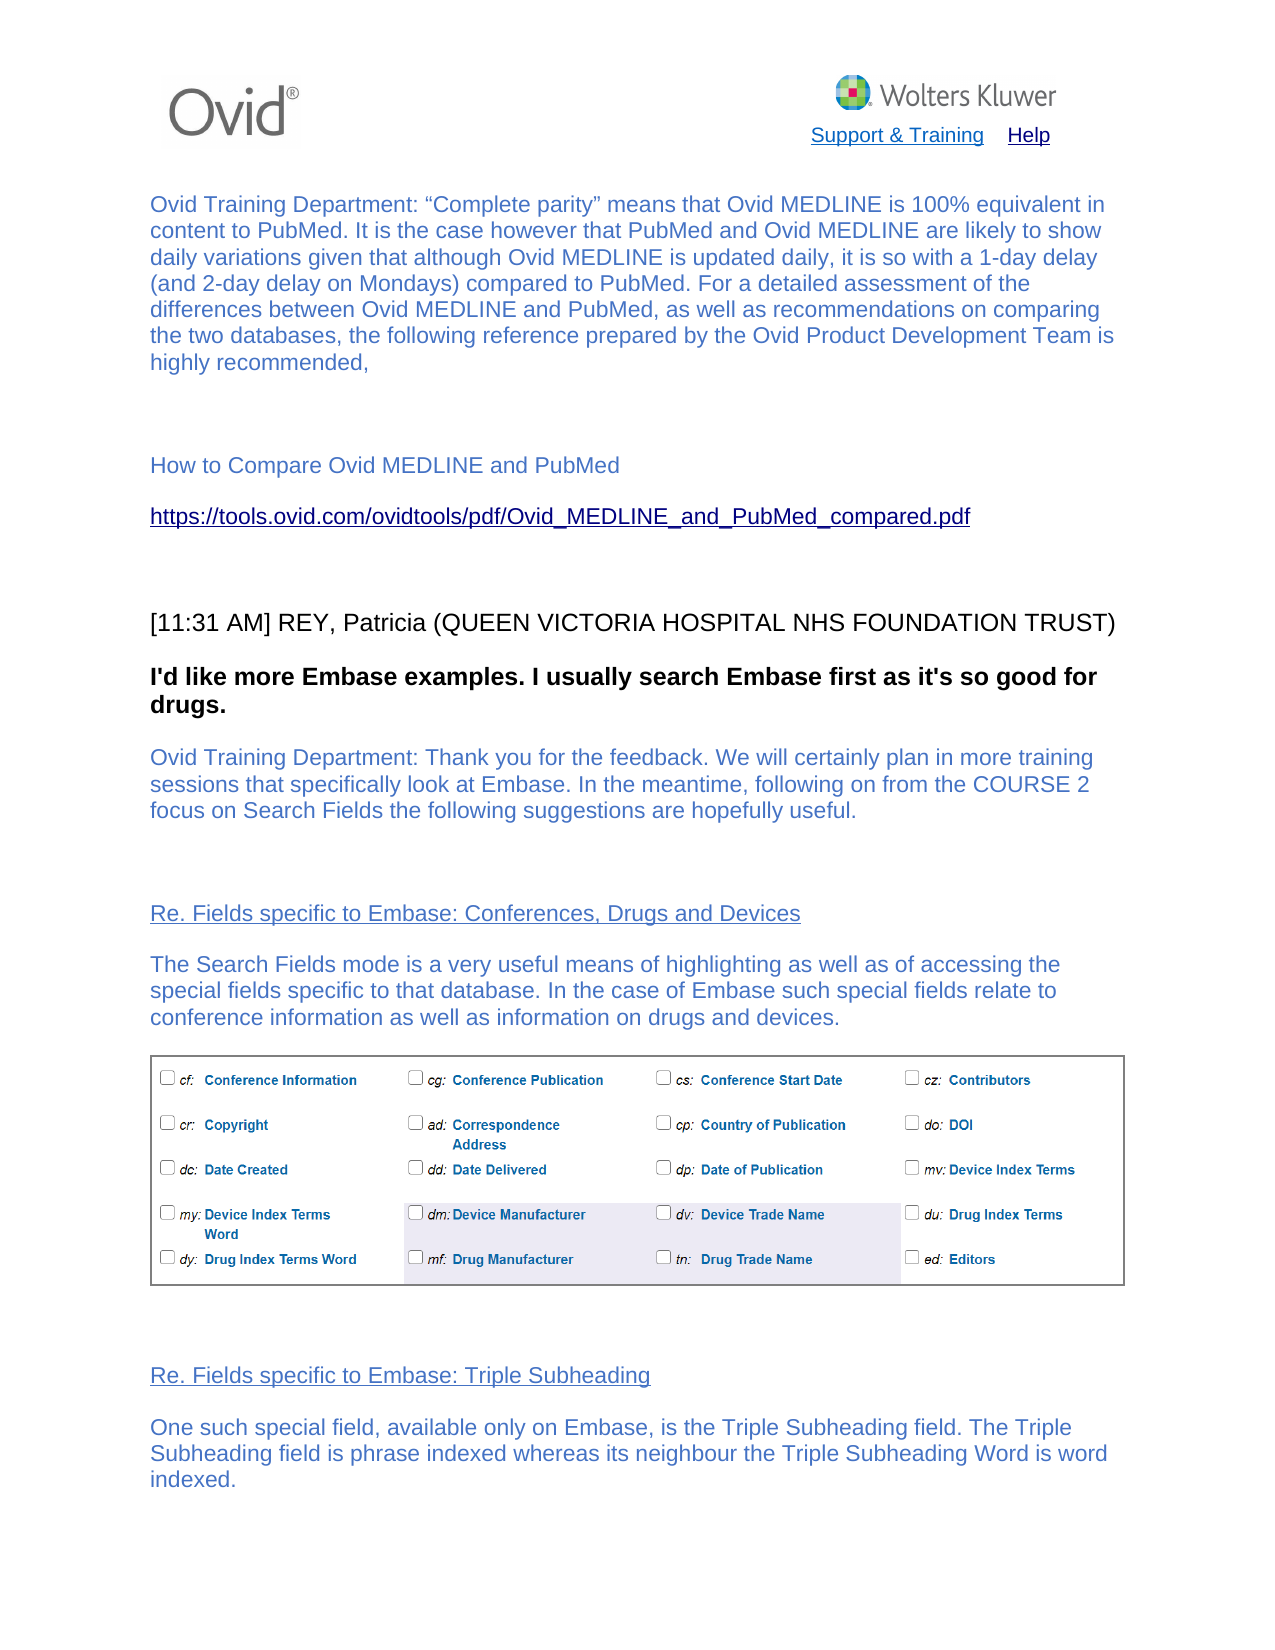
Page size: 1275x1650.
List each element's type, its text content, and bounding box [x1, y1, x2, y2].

text [11:31 AM] REY, Patricia (QUEEN VICTORIA HOSPITAL NHS FOUNDATION TRUST) [150, 608, 1125, 637]
text Ovid Training Department: “Complete parity” means that Ovid MEDLINE is 100% equivalent in content to PubMed. It is the case however that PubMed and Ovid MEDLINE are likely to show daily variations given that although Ovid MEDLINE is updated daily, it is so with a 1-day delay (and 2-day delay on Mondays) compared to PubMed. For a detailed assessment of the differences between Ovid MEDLINE and PubMed, as well as recommendations on comparing the two databases, the following reference prepared by the Ovid Product Development Team is highly recommended, [150, 191, 1125, 375]
text Re. Fields specific to Embase: Triple Subheading [150, 1362, 1125, 1389]
text Re. Fields specific to Embase: Conferences, Drugs and Devices [150, 900, 1125, 926]
text The Search Fields mode is a very useful means of highlighting as well as of accessing the special fields specific to that database. In the case of Embase such special fields relate to conference information as well as information on drugs and devices. [150, 951, 1125, 1030]
text Ovid Training Department: Thank you for the feedback. We will certainly plan in more training sessions that specifically look at Embase. In the meantime, following on from the COURSE 2 focus on Search Fields the following suggestions are hopefully useful. [150, 744, 1125, 823]
text One such special field, available only on Embase, is the Triple Subheading field. The Triple Subheading field is phrase indexed whereas its neighbour the Triple Subheading Word is word indexed. [150, 1414, 1125, 1493]
text I'd like more Embase examples. I usually search Embase first as it's so good for drugs. [150, 662, 1125, 719]
text https://tools.ovid.com/ovidtools/pdf/Ovid_MEDLINE_and_PubMed_compared.pdf [150, 503, 1125, 529]
text How to Compare Ovid MEDLINE and PubMed [150, 452, 1125, 478]
